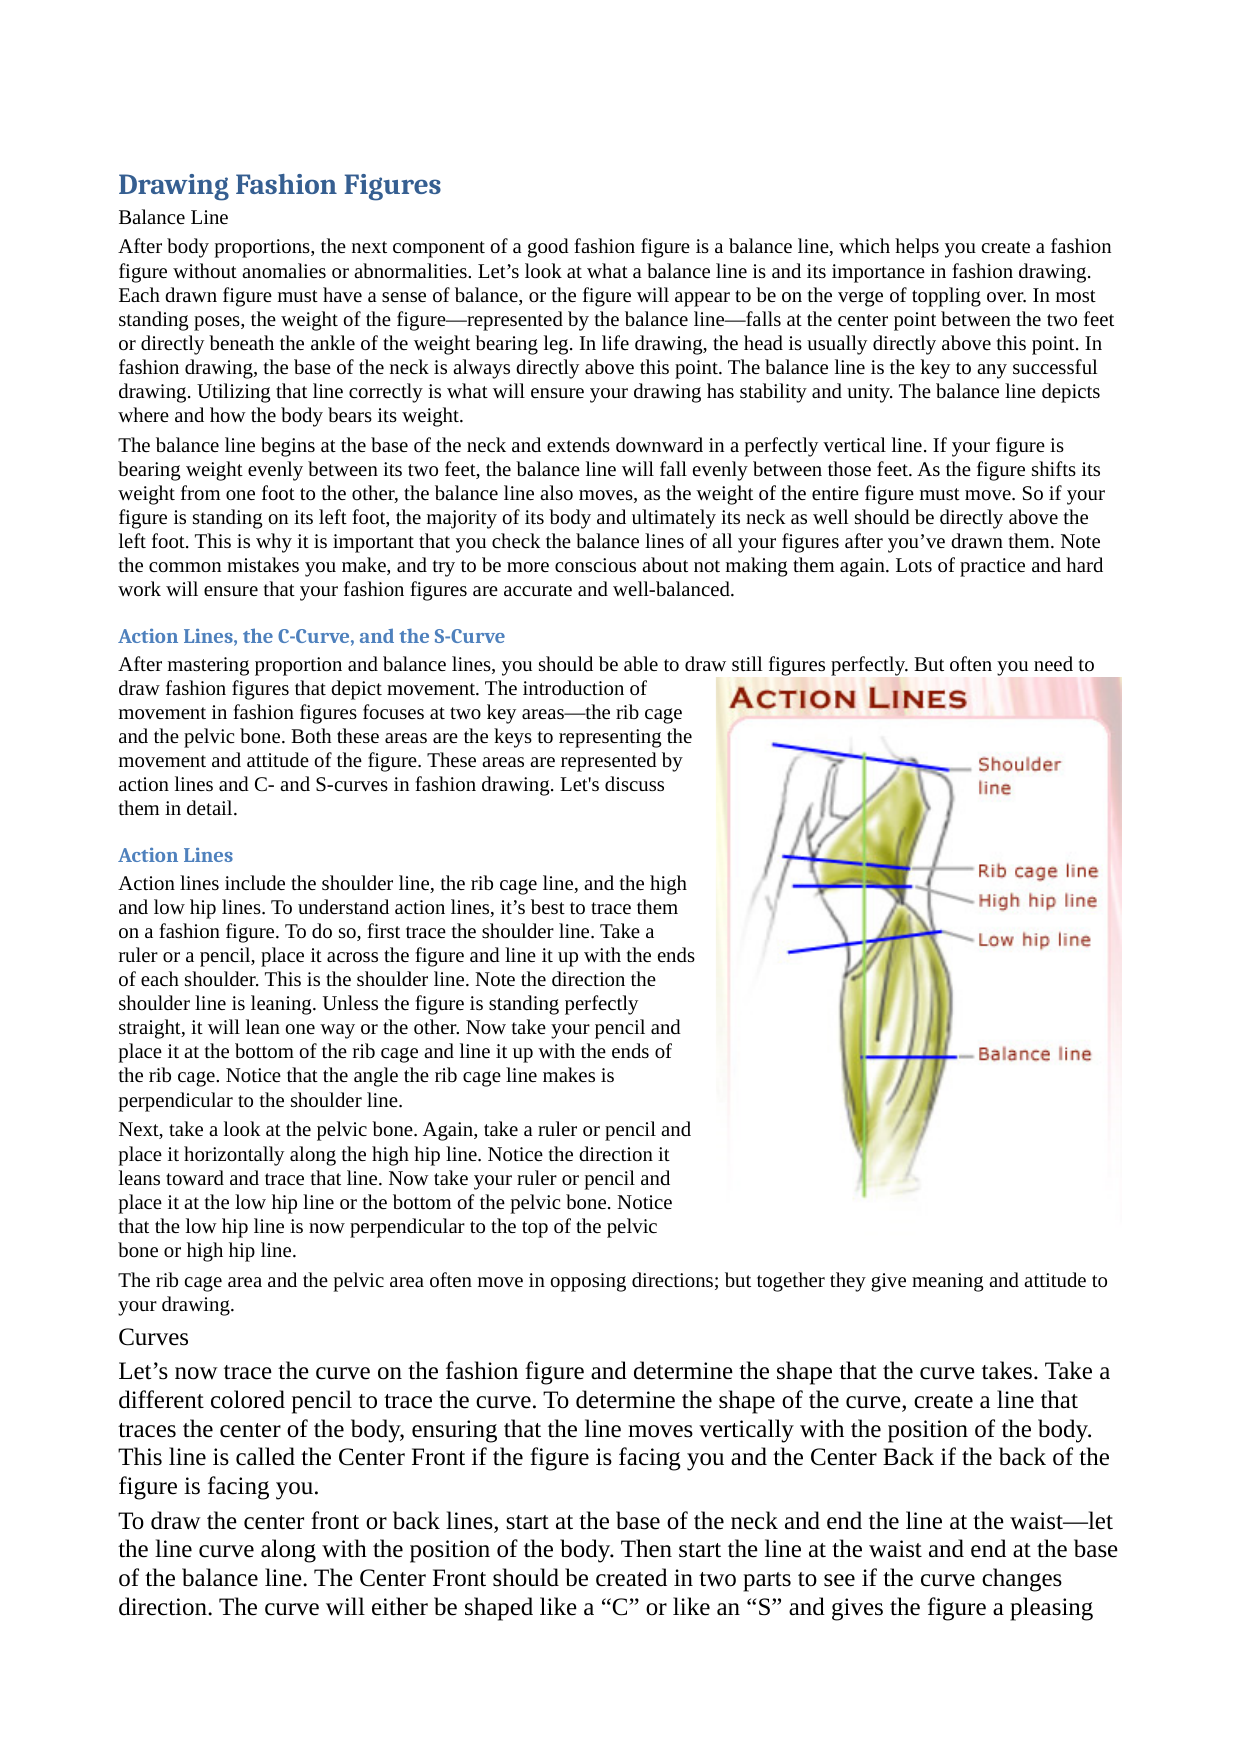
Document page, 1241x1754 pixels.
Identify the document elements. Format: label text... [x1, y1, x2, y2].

subtitle Action Lines [118, 844, 715, 868]
subtitle Curves [118, 1322, 1122, 1350]
subtitle Action Lines, the C-Curve, and the S-Curve [118, 625, 1122, 649]
text The rib cage area and the pelvic area often move in opposing directions; but together they give meaning and attitude to your drawing. [118, 1268, 1122, 1316]
subtitle Drawing Fashion Figures [118, 168, 1122, 202]
text After mastering proportion and balance lines, you should be able to draw still figures perfectly. But often you need to draw fashion figures that depict movement. The introduction of movement in fashion figures focuses at two key areas—the rib cage and the pelvic bone. Both these areas are the keys to representing the movement and attitude of the figure. These areas are represented by action lines and C- and S-curves in fashion drawing. Let's discuss them in detail. [118, 652, 1122, 820]
picture [715, 677, 1122, 1245]
text Next, take a look at the pelvic bone. Again, take a ruler or pencil and place it horizontally along the high hip line. Notice the direction it leans toward and trace that line. Now take your ruler or pencil and place it at the low hip line or the bottom of the pelvic bone. Notice that the low hip line is now perpendicular to the top of the pelvic bone or high hip line. [118, 1117, 1122, 1262]
text After body proportions, the next component of a good fashion figure is a balance line, which helps you create a fashion figure without anomalies or abnormalities. Let’s look at what a balance line is and its importance in fashion drawing. Each drawn figure must have a sense of balance, or the figure will appear to be on the verge of toppling over. In most standing poses, the weight of the figure—represented by the balance line—falls at the center point between the two feet or directly beneath the ankle of the weight bearing leg. In life drawing, the head is usually directly above this point. In fashion drawing, the base of the neck is always directly above this point. The balance line is the key to any successful drawing. Utilizing that line correctly is what will ensure your drawing has stability and unity. The balance line depicts where and how the body bears its weight. [118, 234, 1122, 427]
text The balance line begins at the base of the neck and extends downward in a perfectly vertical line. If your figure is bearing weight evenly between its two feet, the balance line will fall evenly between those feet. As the figure shifts its weight from one foot to the other, the balance line also moves, as the weight of the entire figure must move. So if your figure is standing on its left foot, the majority of its body and ultimately its neck as well should be directly above the left foot. This is why it is important that you check the balance lines of all your figures after you’ve drawn them. Note the common mistakes you make, and try to be more conscious about not making them again. Lots of practice and hard work will ensure that your fashion figures are accurate and well-balanced. [118, 433, 1122, 601]
text Action lines include the shoulder line, the rib cage line, and the high and low hip lines. To understand action lines, it’s best to trace them on a fashion figure. To do so, first trace the shoulder line. Take a ruler or a pencil, place it across the figure and line it up with the ends of each shoulder. This is the shoulder line. Note the direction the shoulder line is leaning. Unless the figure is standing perfectly straight, it will lean one way or the other. Now take your pencil and place it at the bottom of the rib cage and line it up with the ends of the rib cage. Notice that the angle the rib cage line makes is perpendicular to the shoulder line. [118, 871, 715, 1112]
text To draw the center front or back lines, start at the base of the neck and end the line at the waist—let the line curve along with the position of the body. Then start the line at the waist and end at the base of the balance line. The Center Front should be created in two parts to see if the curve changes direction. The curve will either be shaped like a “C” or like an “S” and gives the figure a pleasing [118, 1506, 1122, 1621]
text Let’s now trace the curve on the fashion figure and determine the shape that the curve takes. Take a different colored pencil to trace the curve. To determine the shape of the curve, create a line that traces the center of the body, ensuring that the line moves vertically with the position of the body. This line is called the Center Front if the figure is facing you and the Center Back if the back of the figure is facing you. [118, 1356, 1122, 1500]
subtitle Balance Line [118, 204, 1122, 229]
